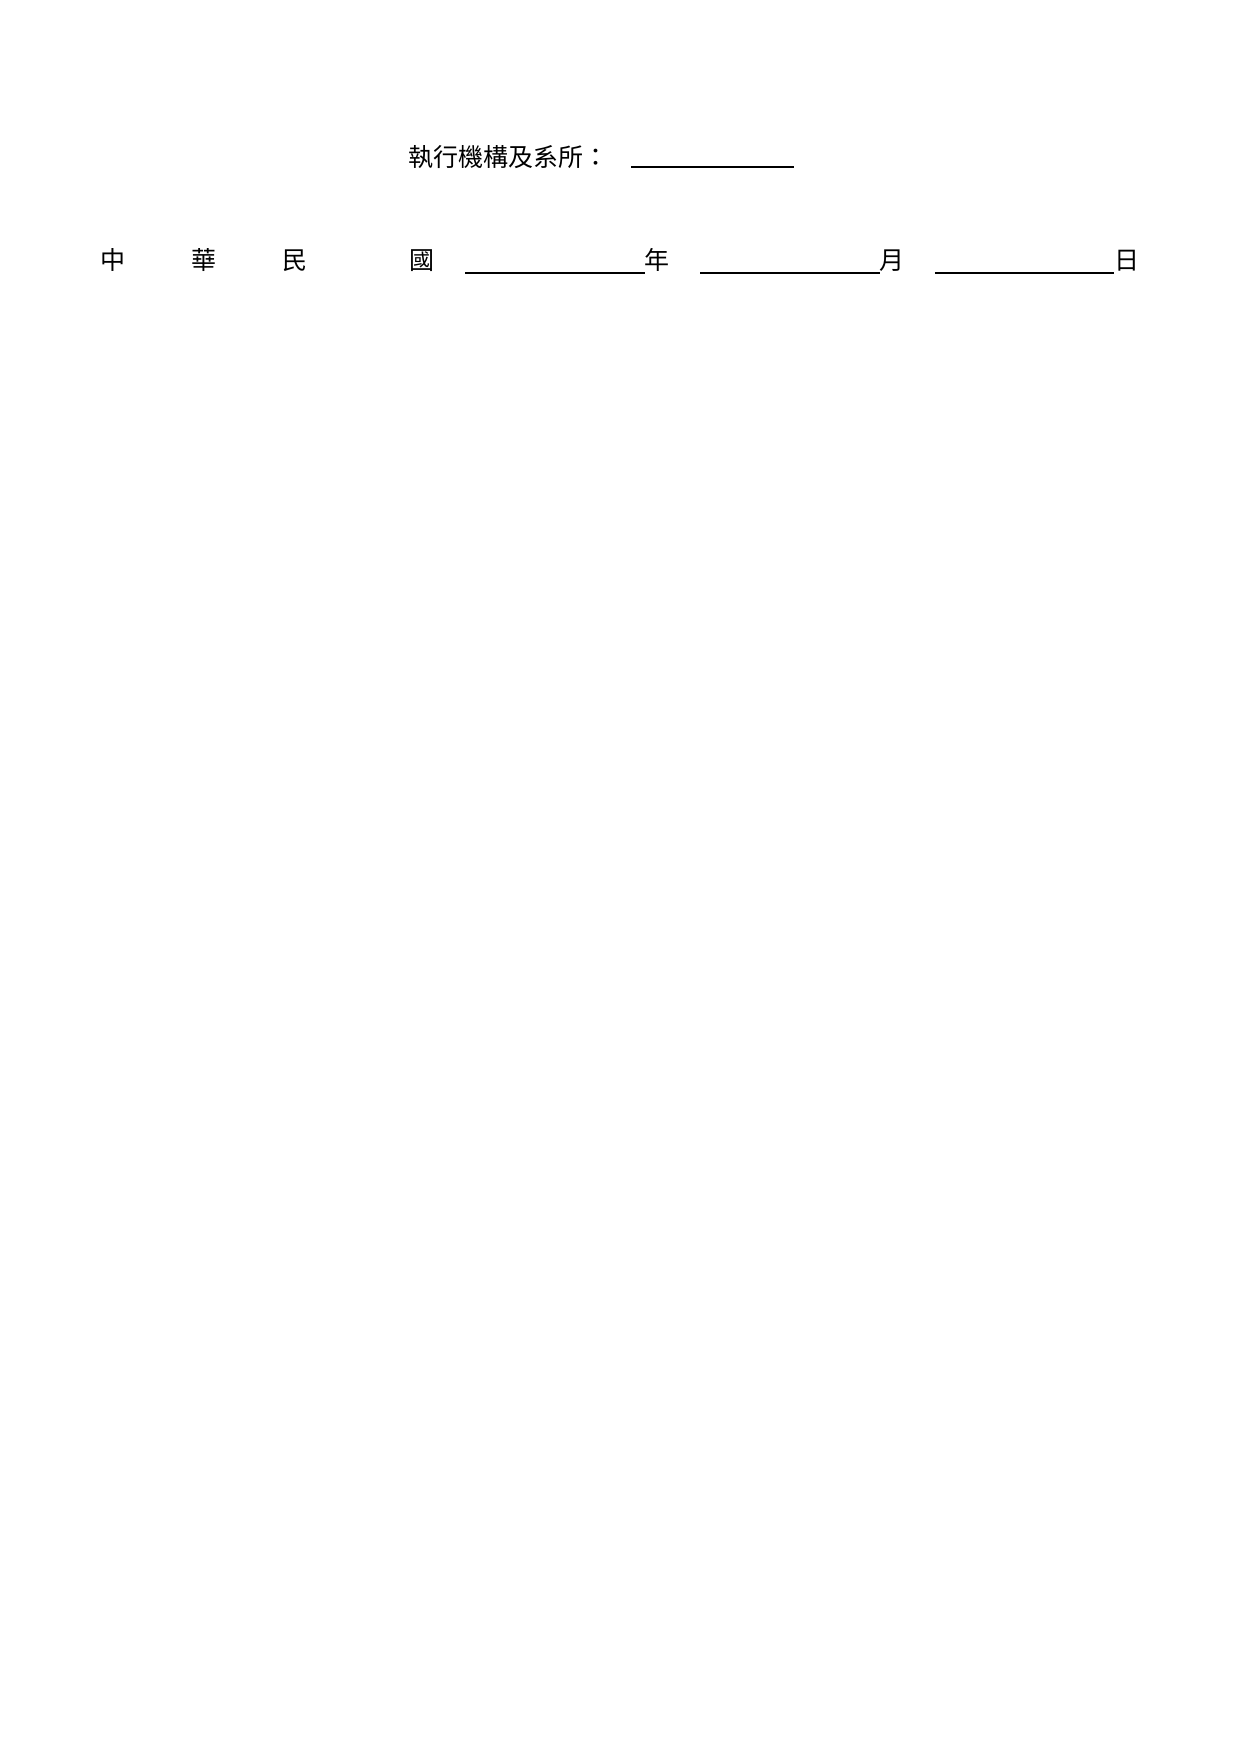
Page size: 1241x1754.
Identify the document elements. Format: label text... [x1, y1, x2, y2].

table_cell 中 華 民 國 年 月 日 [89, 222, 1151, 296]
table_cell [620, 90, 1151, 222]
table_cell 執行機構及系所： [89, 90, 619, 222]
